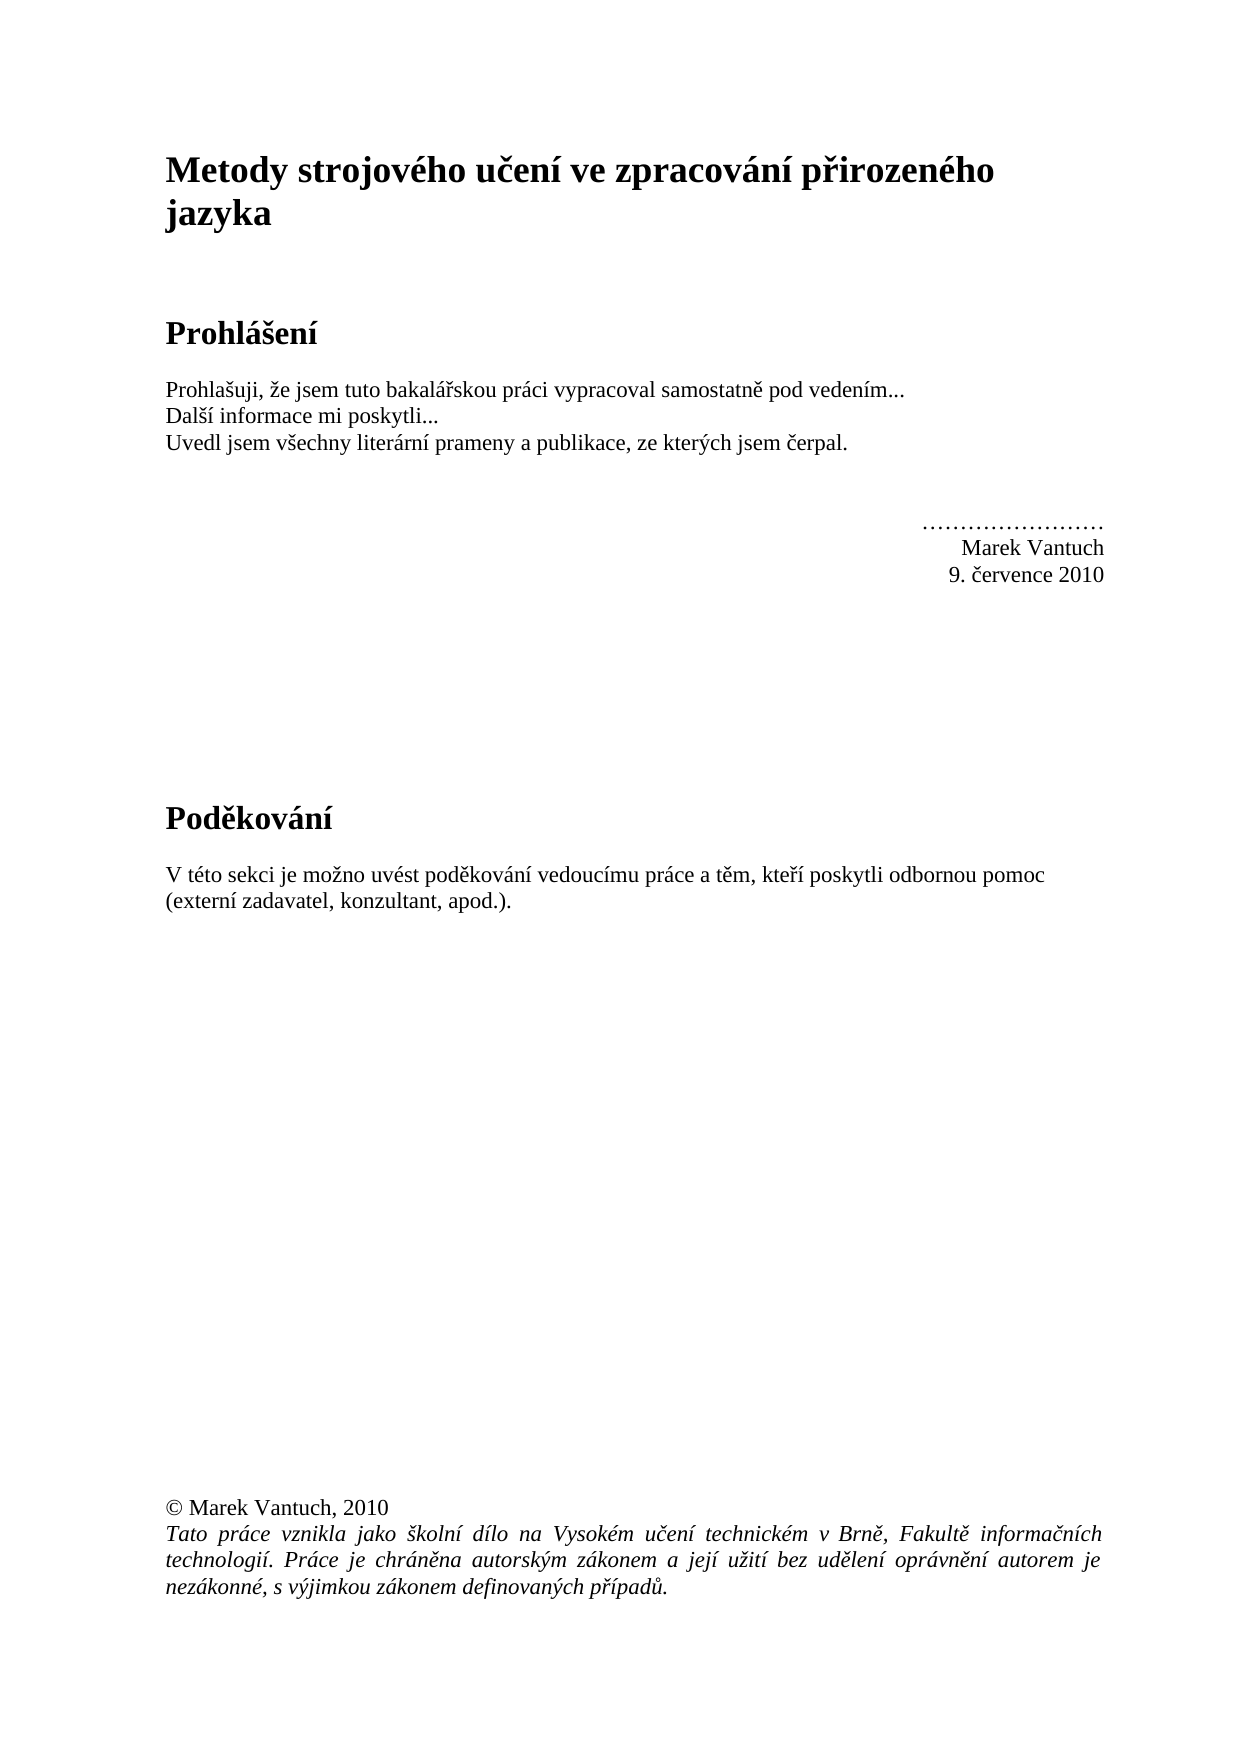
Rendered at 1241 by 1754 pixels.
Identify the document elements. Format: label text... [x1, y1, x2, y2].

text Uvedl jsem všechny literární prameny a publikace, ze kterých jsem čerpal. [165, 429, 1104, 455]
text Metody strojového učení ve zpracování přirozeného jazyka [165, 148, 1104, 234]
text Poděkování [165, 798, 1104, 836]
text Tato práce vznikla jako školní dílo na Vysokém učení technickém v Brně, Fakultě informačních technologií. Práce je chráněna autorským zákonem a její užití bez udělení oprávnění autorem je nezákonné, s výjimkou zákonem definovaných případů. [165, 1520, 1104, 1599]
text Prohlašuji, že jsem tuto bakalářskou práci vypracoval samostatně pod vedením... [165, 376, 1104, 403]
text V této sekci je možno uvést poděkování vedoucímu práce a těm, kteří poskytli odbornou pomoc (externí zadavatel, konzultant, apod.). [165, 861, 1104, 914]
text © Marek Vantuch, 2010 [165, 1494, 1104, 1520]
text Marek Vantuch [165, 534, 1104, 561]
text Další informace mi poskytli... [165, 403, 1104, 429]
text Prohlášení [165, 313, 1104, 351]
text 9. července 2010 [165, 561, 1104, 587]
text …………………… [165, 508, 1104, 534]
